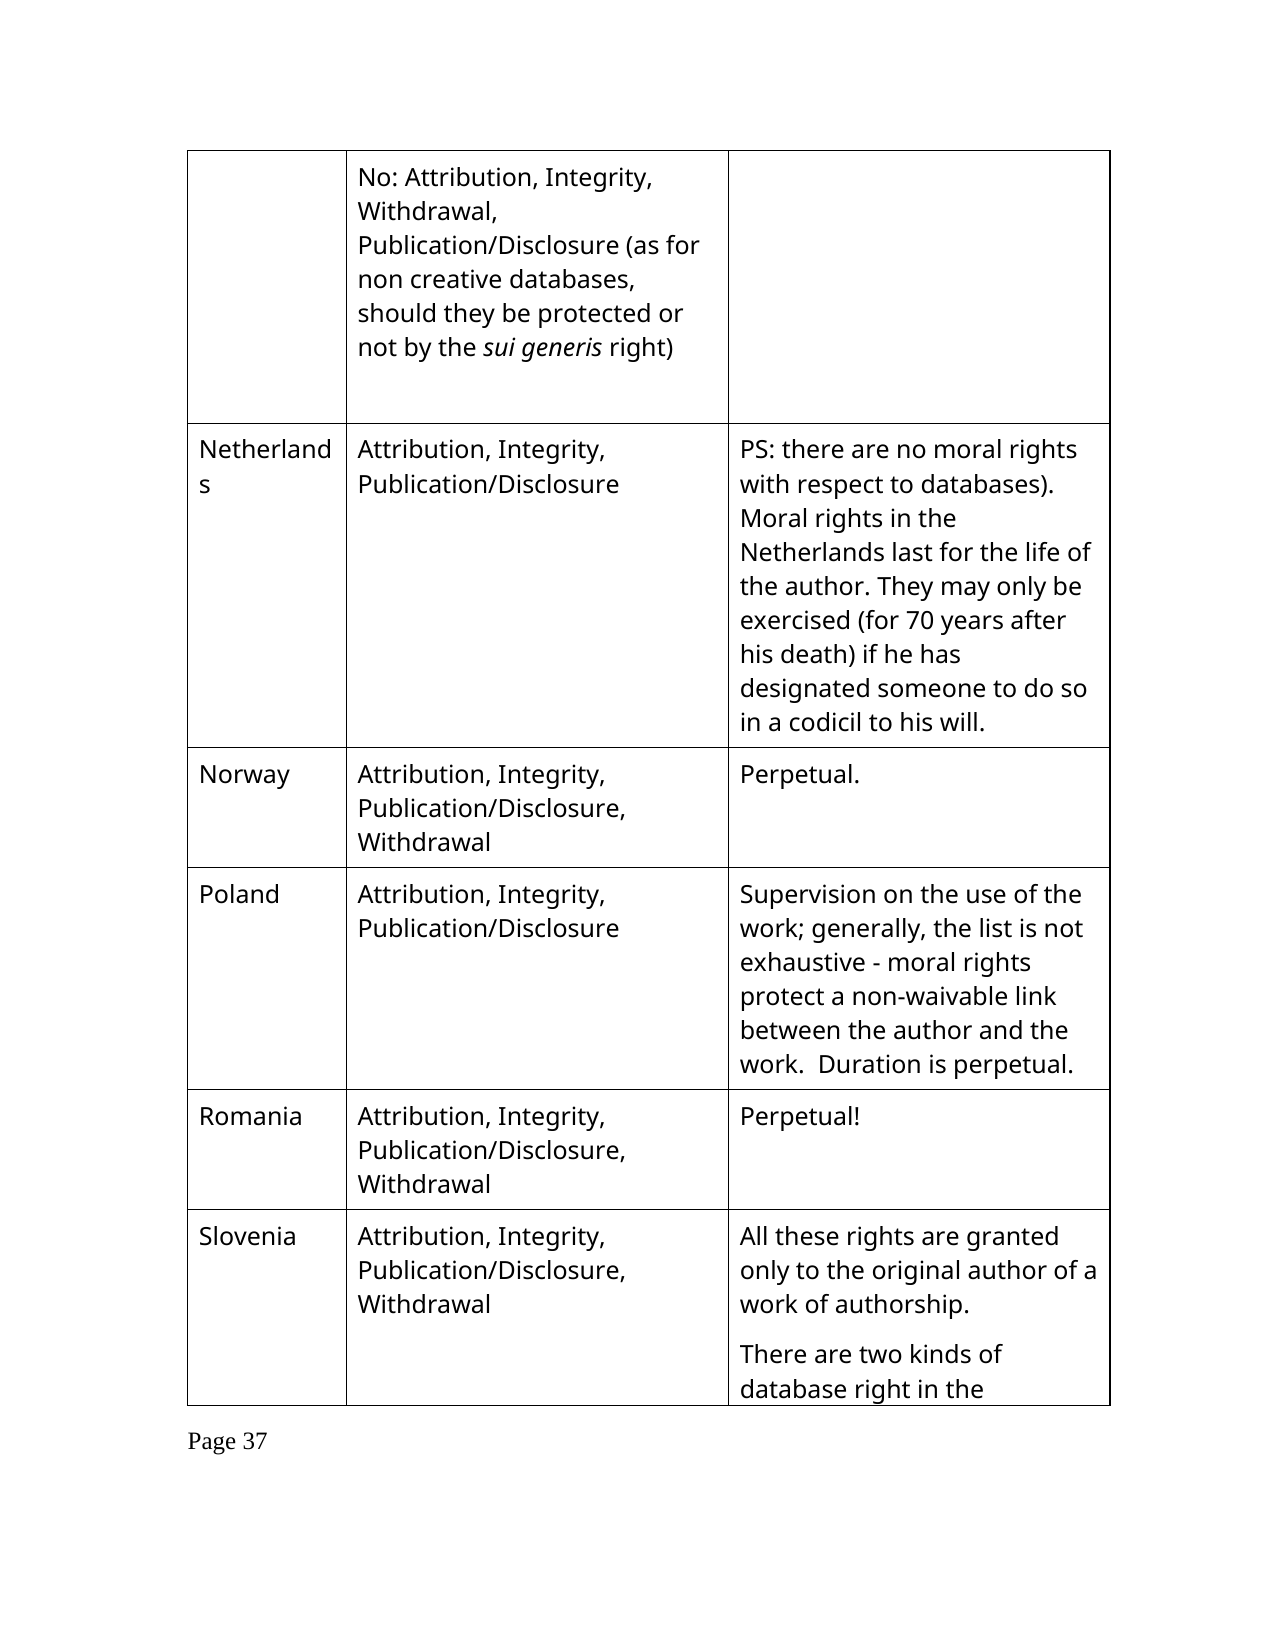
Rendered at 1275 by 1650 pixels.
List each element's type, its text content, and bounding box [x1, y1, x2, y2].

table_cell [188, 151, 346, 423]
table_cell Netherlands [188, 424, 346, 747]
table_cell Attribution, Integrity, Publication/Disclosure [347, 424, 728, 747]
table_cell No: Attribution, Integrity, Withdrawal, Publication/Disclosure (as for non creative databases, should they be protected or not by the sui generis right) [347, 151, 728, 423]
table_cell Slovenia [188, 1210, 346, 1405]
table_cell Attribution, Integrity, Publication/Disclosure, Withdrawal [347, 1210, 728, 1405]
table_cell Poland [188, 868, 346, 1089]
table_cell Supervision on the use of the work; generally, the list is not exhaustive - moral rights protect a non-waivable link between the author and the work. Duration is perpetual. [729, 868, 1109, 1089]
table_cell [729, 151, 1109, 423]
table_cell Attribution, Integrity, Publication/Disclosure, Withdrawal [347, 1090, 728, 1209]
table_cell Perpetual. [729, 748, 1109, 867]
table_cell Attribution, Integrity, Publication/Disclosure [347, 868, 728, 1089]
table_cell Norway [188, 748, 346, 867]
table_cell All these rights are granted only to the original author of a work of authorship. There are two kinds of database right in the [729, 1210, 1109, 1405]
table_cell Attribution, Integrity, Publication/Disclosure, Withdrawal [347, 748, 728, 867]
table_cell Romania [188, 1090, 346, 1209]
table_cell PS: there are no moral rights with respect to databases). Moral rights in the Netherlands last for the life of the author. They may only be exercised (for 70 years after his death) if he has designated someone to do so in a codicil to his will. [729, 424, 1109, 747]
table_cell Perpetual! [729, 1090, 1109, 1209]
